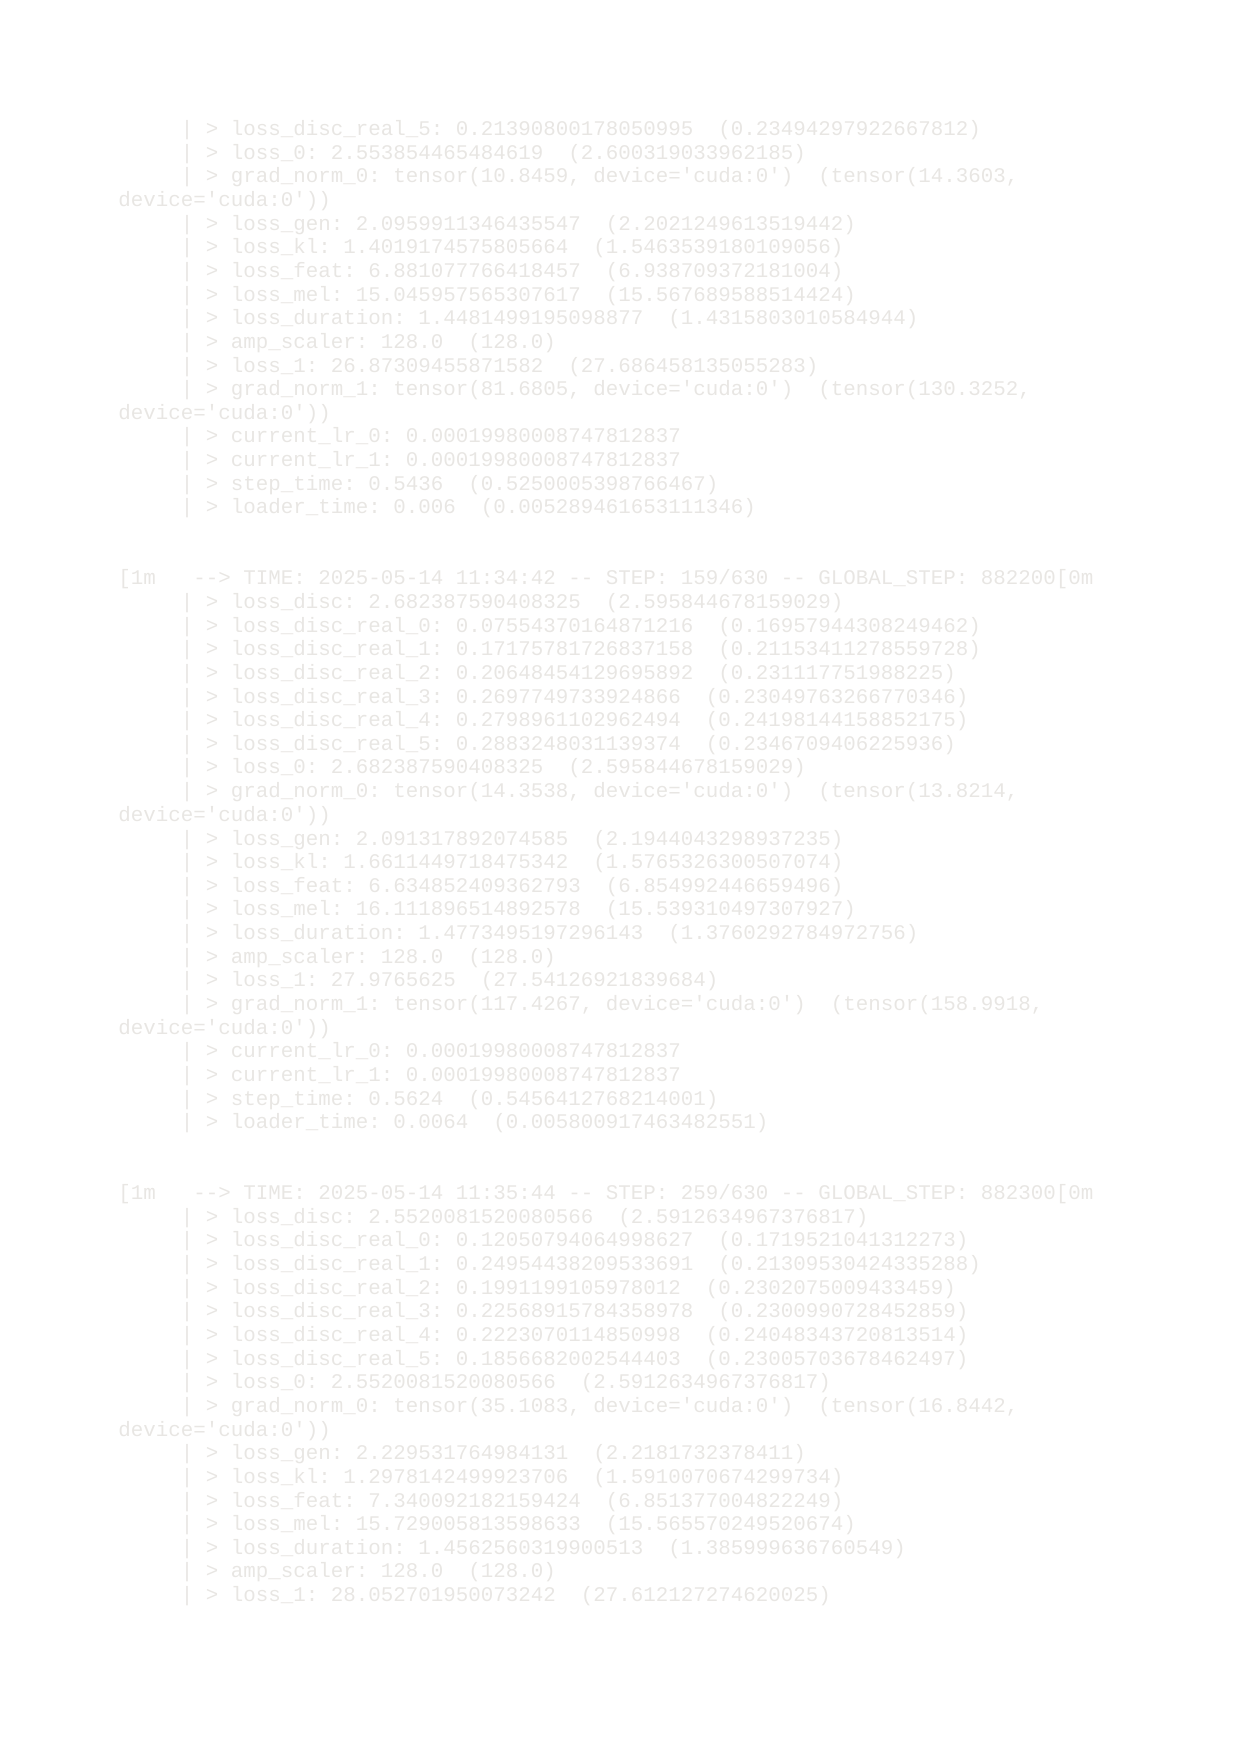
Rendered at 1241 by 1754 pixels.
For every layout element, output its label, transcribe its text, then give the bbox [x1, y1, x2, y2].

text | > loss_0: 2.553854465484619 (2.600319033962185) [118, 142, 1122, 165]
text | > loader_time: 0.006 (0.005289461653111346) [118, 496, 1122, 520]
text | > loss_disc_real_5: 0.2883248031139374 (0.2346709406225936) [118, 733, 1122, 757]
text | > loss_disc_real_5: 0.1856682002544403 (0.23005703678462497) [118, 1348, 1122, 1371]
text | > loss_mel: 15.045957565307617 (15.567689588514424) [118, 284, 1122, 307]
text | > amp_scaler: 128.0 (128.0) [118, 1561, 1122, 1584]
text | > amp_scaler: 128.0 (128.0) [118, 946, 1122, 969]
text | > loss_disc_real_4: 0.2223070114850998 (0.24048343720813514) [118, 1324, 1122, 1348]
text | > loss_1: 28.052701950073242 (27.612127274620025) [118, 1584, 1122, 1608]
text | > loss_0: 2.5520081520080566 (2.5912634967376817) [118, 1371, 1122, 1395]
text | > step_time: 0.5624 (0.5456412768214001) [118, 1088, 1122, 1111]
text | > loss_0: 2.682387590408325 (2.595844678159029) [118, 757, 1122, 780]
text | > loss_kl: 1.4019174575805664 (1.5463539180109056) [118, 236, 1122, 260]
text | > loss_duration: 1.4481499195098877 (1.4315803010584944) [118, 307, 1122, 331]
text [1m --> TIME: 2025-05-14 11:34:42 -- STEP: 159/630 -- GLOBAL_STEP: 882200[0m [118, 567, 1122, 591]
text [1m --> TIME: 2025-05-14 11:35:44 -- STEP: 259/630 -- GLOBAL_STEP: 882300[0m [118, 1182, 1122, 1206]
text | > loss_feat: 7.340092182159424 (6.851377004822249) [118, 1489, 1122, 1513]
text | > current_lr_1: 0.00019980008747812837 [118, 449, 1122, 473]
text | > loss_disc_real_2: 0.20648454129695892 (0.231117751988225) [118, 662, 1122, 686]
text | > current_lr_1: 0.00019980008747812837 [118, 1064, 1122, 1088]
text | > loss_disc_real_0: 0.12050794064998627 (0.1719521041312273) [118, 1229, 1122, 1253]
text | > loss_feat: 6.634852409362793 (6.854992446659496) [118, 875, 1122, 898]
text | > loss_1: 26.87309455871582 (27.686458135055283) [118, 354, 1122, 378]
text | > grad_norm_1: tensor(117.4267, device='cuda:0') (tensor(158.9918, device='cuda:0')) [118, 993, 1122, 1040]
text | > loss_mel: 15.729005813598633 (15.565570249520674) [118, 1513, 1122, 1537]
text | > loss_kl: 1.2978142499923706 (1.5910070674299734) [118, 1466, 1122, 1489]
text | > grad_norm_0: tensor(35.1083, device='cuda:0') (tensor(16.8442, device='cuda:0')) [118, 1395, 1122, 1442]
text | > amp_scaler: 128.0 (128.0) [118, 331, 1122, 354]
text | > loss_disc_real_3: 0.22568915784358978 (0.2300990728452859) [118, 1300, 1122, 1324]
text | > loss_feat: 6.881077766418457 (6.938709372181004) [118, 260, 1122, 284]
text | > current_lr_0: 0.00019980008747812837 [118, 1040, 1122, 1064]
text | > loss_disc_real_4: 0.2798961102962494 (0.24198144158852175) [118, 709, 1122, 733]
text | > loss_disc_real_5: 0.21390800178050995 (0.23494297922667812) [118, 118, 1122, 142]
text | > step_time: 0.5436 (0.5250005398766467) [118, 473, 1122, 496]
text | > grad_norm_0: tensor(14.3538, device='cuda:0') (tensor(13.8214, device='cuda:0')) [118, 780, 1122, 827]
text | > loss_disc: 2.682387590408325 (2.595844678159029) [118, 591, 1122, 615]
text | > loss_gen: 2.229531764984131 (2.2181732378411) [118, 1442, 1122, 1466]
text | > loss_disc_real_2: 0.1991199105978012 (0.2302075009433459) [118, 1277, 1122, 1300]
text | > current_lr_0: 0.00019980008747812837 [118, 426, 1122, 449]
text | > loss_gen: 2.0959911346435547 (2.2021249613519442) [118, 213, 1122, 236]
text | > grad_norm_0: tensor(10.8459, device='cuda:0') (tensor(14.3603, device='cuda:0')) [118, 165, 1122, 213]
text | > loss_duration: 1.4773495197296143 (1.3760292784972756) [118, 922, 1122, 946]
text | > loader_time: 0.0064 (0.005800917463482551) [118, 1111, 1122, 1135]
text | > loss_1: 27.9765625 (27.54126921839684) [118, 969, 1122, 993]
text | > loss_duration: 1.4562560319900513 (1.385999636760549) [118, 1537, 1122, 1561]
text | > loss_disc_real_1: 0.17175781726837158 (0.21153411278559728) [118, 638, 1122, 662]
text | > loss_gen: 2.091317892074585 (2.1944043298937235) [118, 827, 1122, 851]
text | > loss_kl: 1.6611449718475342 (1.5765326300507074) [118, 851, 1122, 875]
text | > grad_norm_1: tensor(81.6805, device='cuda:0') (tensor(130.3252, device='cuda:0')) [118, 378, 1122, 426]
text | > loss_disc: 2.5520081520080566 (2.5912634967376817) [118, 1206, 1122, 1229]
text | > loss_mel: 16.111896514892578 (15.539310497307927) [118, 898, 1122, 922]
text | > loss_disc_real_1: 0.24954438209533691 (0.21309530424335288) [118, 1253, 1122, 1277]
text | > loss_disc_real_3: 0.2697749733924866 (0.23049763266770346) [118, 686, 1122, 709]
text | > loss_disc_real_0: 0.07554370164871216 (0.16957944308249462) [118, 615, 1122, 638]
